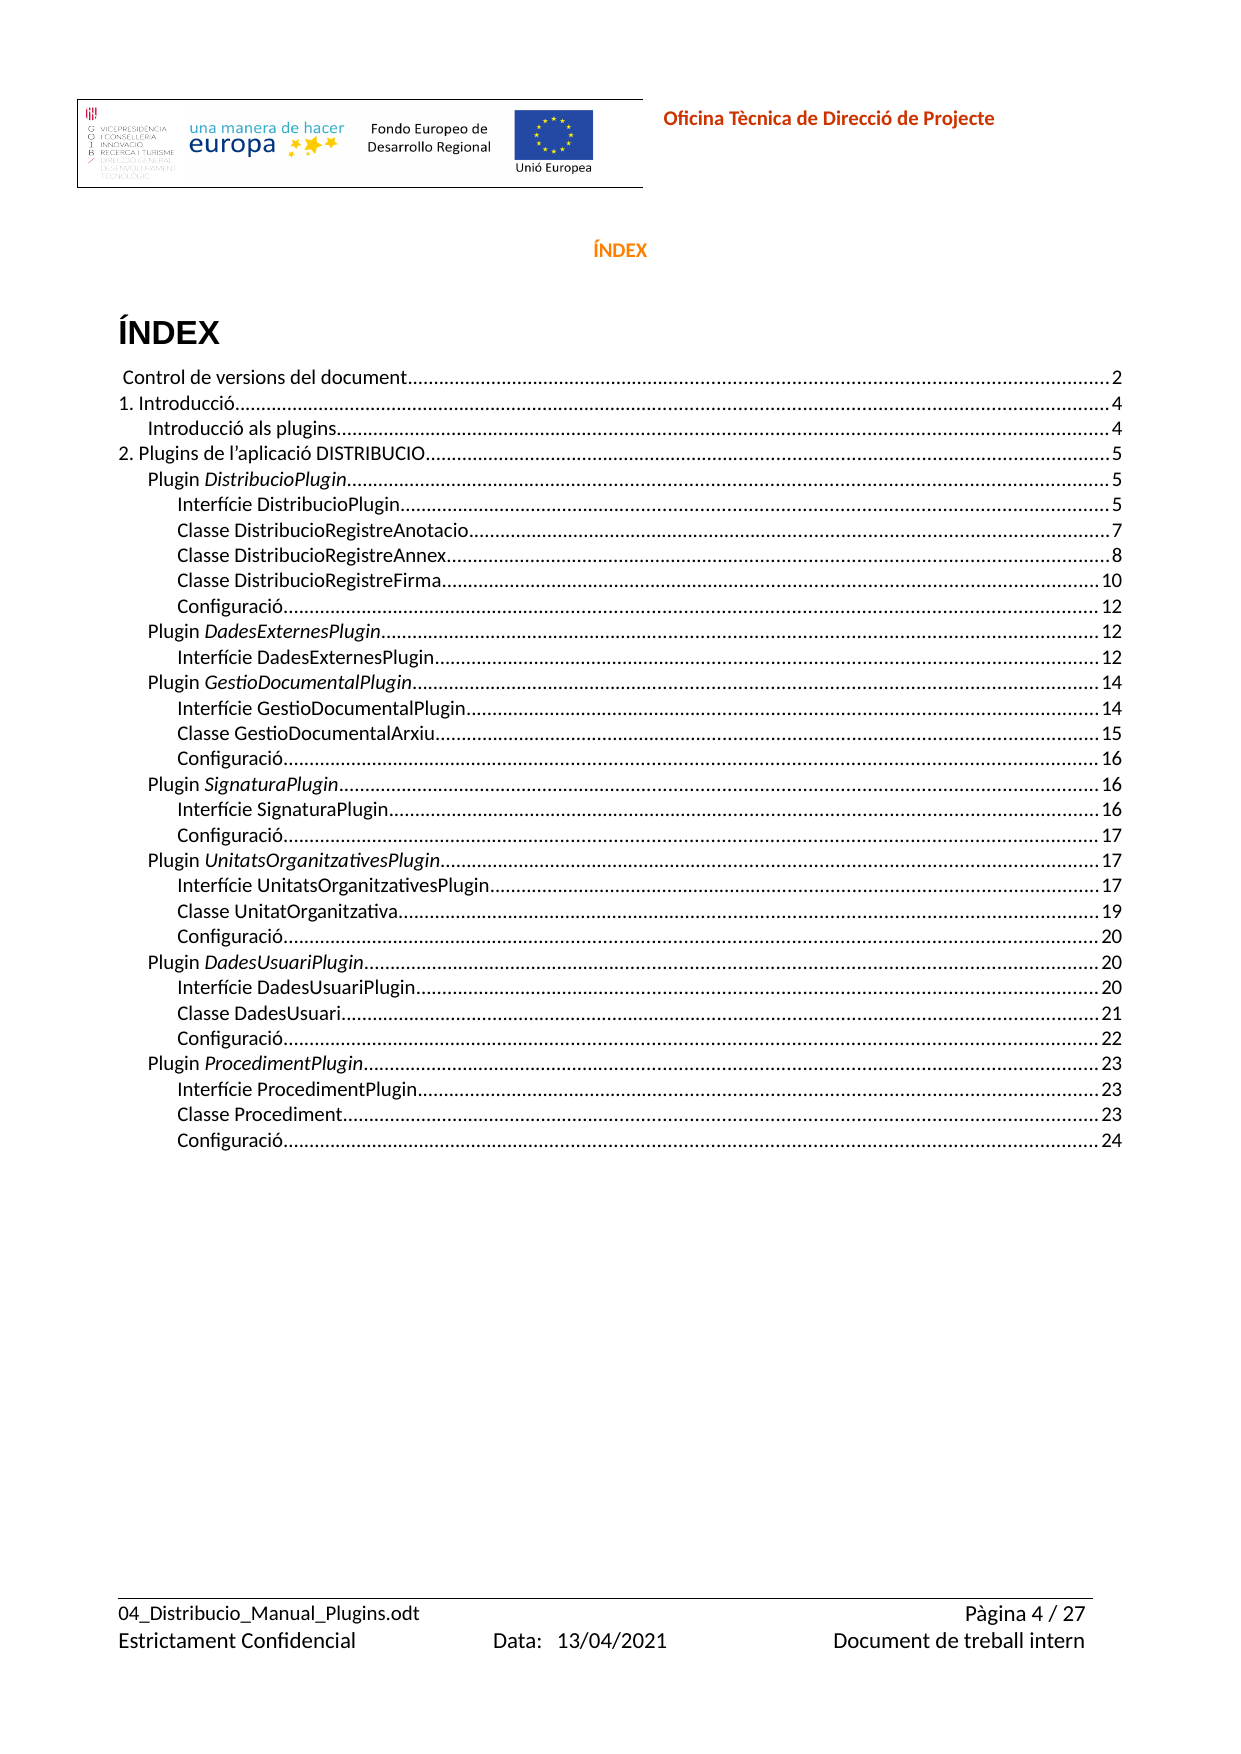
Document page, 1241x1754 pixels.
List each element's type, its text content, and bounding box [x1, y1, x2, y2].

text Plugin ProcedimentPlugin 23 [148, 1051, 1122, 1076]
text Interfície ProcedimentPlugin 23 [177, 1076, 1122, 1101]
text Configuració 22 [177, 1025, 1122, 1051]
text Plugin DistribucioPlugin 5 [148, 466, 1122, 491]
text Configuració 24 [177, 1127, 1122, 1152]
text Classe DistribucioRegistreFirma 10 [177, 568, 1122, 593]
text ÍNDEX [118, 237, 1122, 263]
text Interfície UnitatsOrganitzativesPlugin 17 [177, 873, 1122, 898]
text Classe DadesUsuari 21 [177, 1000, 1122, 1025]
text Interfície SignaturaPlugin 16 [177, 796, 1122, 822]
text Plugin UnitatsOrganitzativesPlugin 17 [148, 847, 1122, 873]
text Interfície DadesExternesPlugin 12 [177, 644, 1122, 669]
text Configuració 12 [177, 593, 1122, 618]
text Configuració 20 [177, 923, 1122, 949]
text Classe UnitatOrganitzativa 19 [177, 898, 1122, 923]
text Interfície DistribucioPlugin 5 [177, 491, 1122, 517]
text Classe GestioDocumentalArxiu 15 [177, 720, 1122, 746]
text Classe DistribucioRegistreAnnex 8 [177, 542, 1122, 568]
text Plugin DadesUsuariPlugin 20 [148, 949, 1122, 974]
text Interfície DadesUsuariPlugin 20 [177, 974, 1122, 1000]
subtitle ÍNDEX [118, 313, 1122, 352]
text Classe Procediment 23 [177, 1101, 1122, 1127]
text Interfície GestioDocumentalPlugin 14 [177, 695, 1122, 720]
text 2. Plugins de l’aplicació DISTRIBUCIO 5 [118, 441, 1122, 466]
text Control de versions del document 2 [118, 364, 1122, 390]
text Configuració 17 [177, 822, 1122, 847]
text Plugin GestioDocumentalPlugin 14 [148, 669, 1122, 695]
text Configuració 16 [177, 746, 1122, 771]
picture [82, 105, 181, 181]
text Classe DistribucioRegistreAnotacio 7 [177, 517, 1122, 542]
text Plugin SignaturaPlugin 16 [148, 771, 1122, 796]
text Introducció als plugins 4 [148, 415, 1122, 441]
text Plugin DadesExternesPlugin 12 [148, 618, 1122, 644]
text 1. Introducció 4 [118, 390, 1122, 415]
picture [187, 105, 599, 181]
